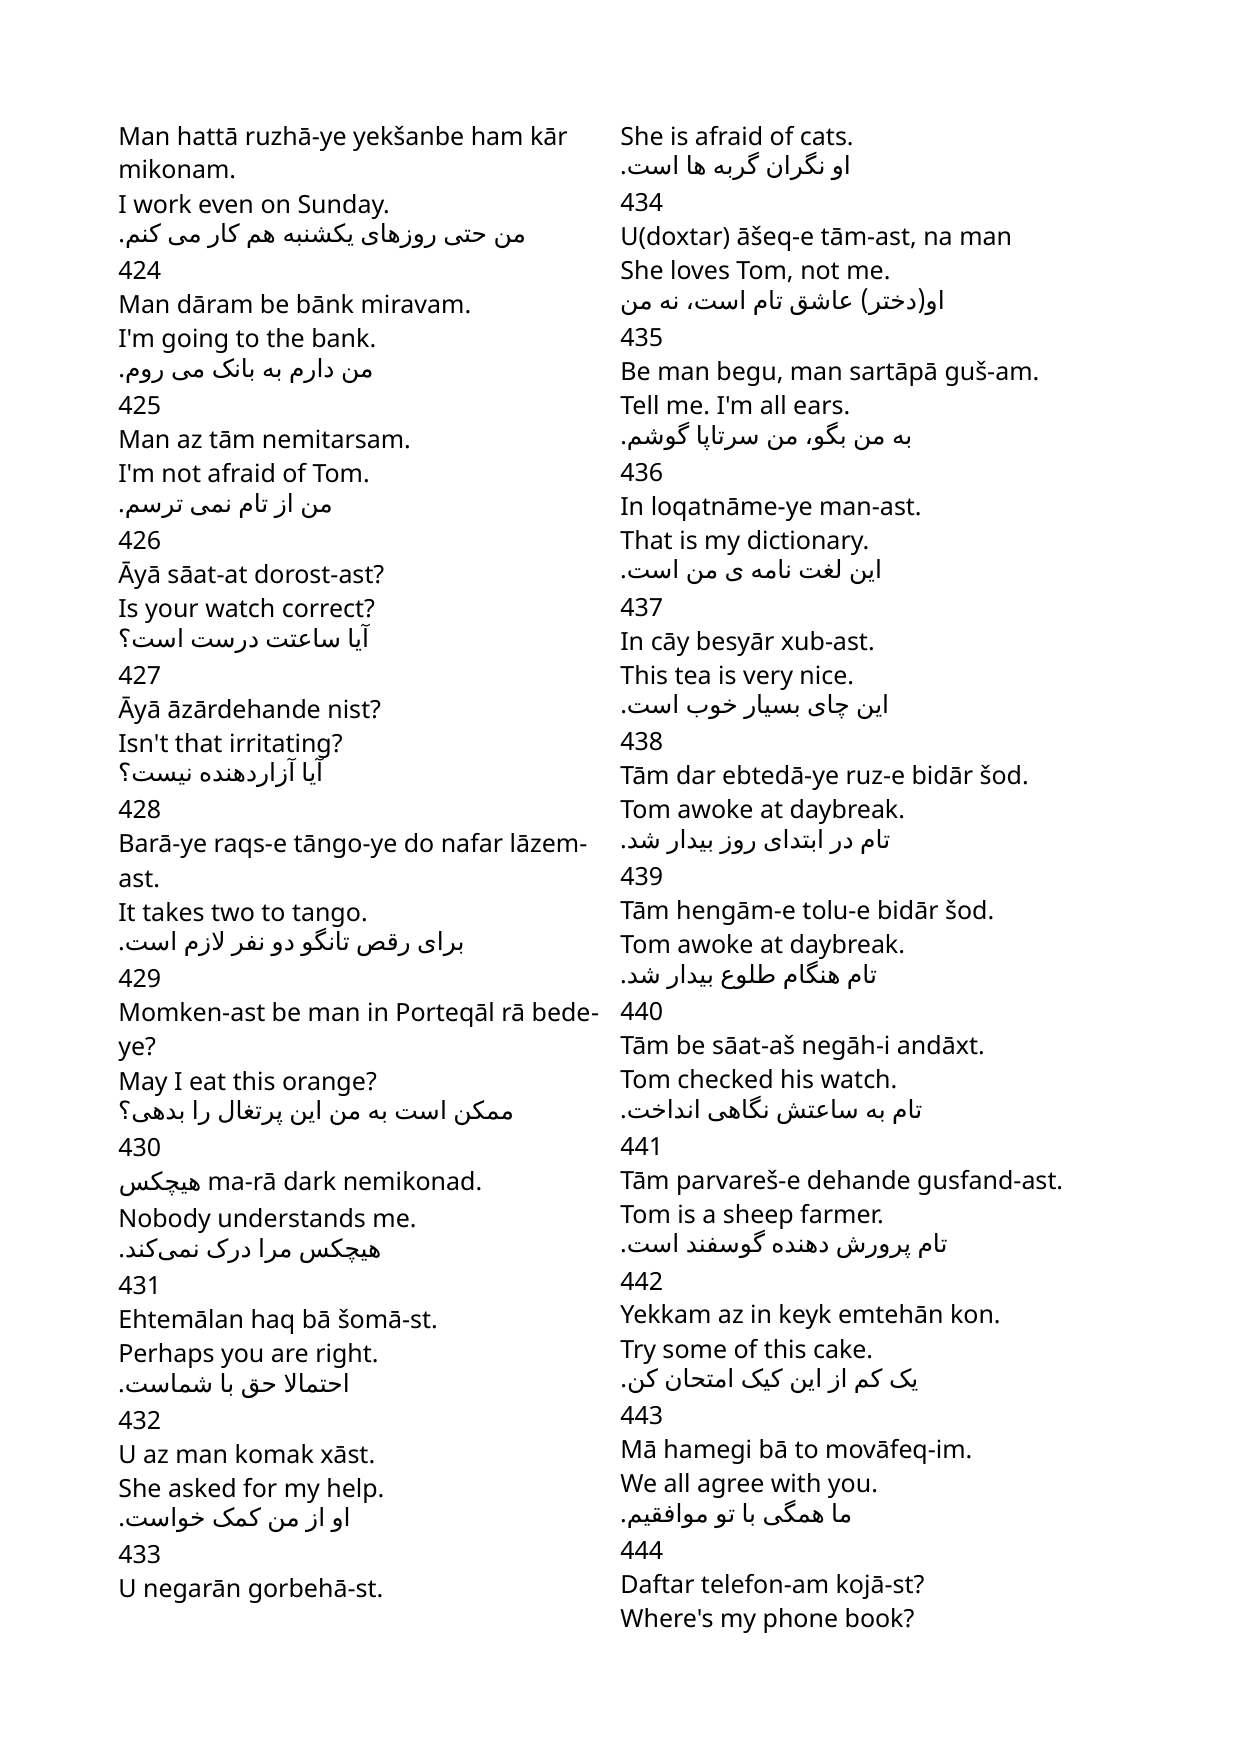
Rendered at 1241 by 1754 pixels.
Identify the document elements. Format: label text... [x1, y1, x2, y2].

text May I eat this orange? [118, 1063, 620, 1097]
text 431 [118, 1267, 620, 1302]
text احتمالا حق با شماست. [118, 1370, 620, 1402]
text Tām dar ebtedā-ye ruz-e bidār šod. [620, 758, 1122, 792]
text 444 [620, 1533, 1122, 1567]
text ممکن است به من این پرتغال را بدهی؟ [118, 1097, 620, 1130]
text I'm not afraid of Tom. [118, 456, 620, 490]
text 424 [118, 253, 620, 287]
text 439 [620, 859, 1122, 893]
text Āyā sāat-at dorost-ast? [118, 557, 620, 591]
text Man az tām nemi‌tarsam. [118, 422, 620, 456]
text 433 [118, 1537, 620, 1571]
text 429 [118, 961, 620, 995]
text Āyā āzārdehande nist? [118, 691, 620, 725]
text Mā hamegi bā to movāfeq-im. [620, 1432, 1122, 1466]
text Man dāram be bānk mi‌ravam. [118, 287, 620, 321]
text 440 [620, 993, 1122, 1028]
text من دارم به بانک می روم. [118, 355, 620, 388]
text 427 [118, 657, 620, 691]
text Tom checked his watch. [620, 1062, 1122, 1096]
text تام به ساعتش نگاهی انداخت. [620, 1096, 1122, 1128]
text 443 [620, 1398, 1122, 1432]
text 430 [118, 1130, 620, 1164]
text Tell me. I'm all ears. [620, 388, 1122, 422]
text یک کم از این کیک امتحان کن. [620, 1365, 1122, 1398]
text 434 [620, 185, 1122, 219]
text 438 [620, 724, 1122, 758]
text من حتی روزهای یکشنبه هم کار می کنم. [118, 220, 620, 253]
text Barā-ye raqs-e tāngo-ye do nafar lāzem-ast. [118, 826, 620, 894]
text Ehtemālan haq bā šomā-st. [118, 1302, 620, 1336]
text Daftar telefon-am kojā-st? [620, 1567, 1122, 1601]
text Nobody understands me. [118, 1201, 620, 1235]
text Perhaps you are right. [118, 1336, 620, 1370]
text تام هنگام طلوع بیدار شد. [620, 961, 1122, 993]
text In cāy besyār xub-ast. [620, 623, 1122, 657]
text او(دختر) عاشق تام است، نه من [620, 287, 1122, 319]
text هیچکس ma-rā dark nemi‌konad. [118, 1164, 620, 1201]
text او نگران گربه ها است. [620, 152, 1122, 185]
text Man hattā ruzhā-ye yekšanbe ham kār mi‌konam. [118, 118, 620, 186]
text Try some of this cake. [620, 1331, 1122, 1365]
text This tea is very nice. [620, 657, 1122, 691]
text Tām parvareš-e dehande gusfand-ast. [620, 1162, 1122, 1196]
text 442 [620, 1263, 1122, 1297]
text Is your watch correct? [118, 591, 620, 625]
text Isn't that irritating? [118, 725, 620, 759]
text She is afraid of cats. [620, 118, 1122, 152]
text آیا ساعتت درست است؟ [118, 625, 620, 657]
text او از من کمک خواست. [118, 1504, 620, 1537]
text 428 [118, 792, 620, 826]
text Yekkam az in keyk emtehān kon. [620, 1297, 1122, 1331]
text 425 [118, 388, 620, 422]
text I'm going to the bank. [118, 321, 620, 355]
text برای رقص تانگو دو نفر لازم است. [118, 928, 620, 961]
text Tām hengām-e tolu-e bidār šod. [620, 893, 1122, 927]
text We all agree with you. [620, 1466, 1122, 1500]
text Tām be sāat-aš negāh-i andāxt. [620, 1028, 1122, 1062]
text آیا آزاردهنده نیست؟ [118, 759, 620, 792]
text هیچکس مرا درک نمی‌کند. [118, 1235, 620, 1267]
text It takes two to tango. [118, 894, 620, 928]
text U negarān gorbe‌hā-st. [118, 1571, 620, 1605]
text Where's my phone book? [620, 1601, 1122, 1635]
text تام در ابتدای روز بیدار شد. [620, 826, 1122, 859]
text Momken-ast be man in Porteqāl rā bede‌-ye? [118, 995, 620, 1063]
text That is my dictionary. [620, 522, 1122, 557]
text She loves Tom, not me. [620, 253, 1122, 287]
text 432 [118, 1402, 620, 1436]
text تام پرورش دهنده گوسفند است. [620, 1231, 1122, 1263]
text Tom is a sheep farmer. [620, 1196, 1122, 1231]
text U az man komak xāst. [118, 1436, 620, 1470]
text من از تام نمی ترسم. [118, 490, 620, 522]
text In loqatnāme‌-ye man-ast. [620, 488, 1122, 522]
text این لغت نامه ی من است. [620, 557, 1122, 589]
text 436 [620, 454, 1122, 488]
text 435 [620, 319, 1122, 354]
text She asked for my help. [118, 1470, 620, 1504]
text 437 [620, 589, 1122, 623]
text 441 [620, 1128, 1122, 1162]
text ما همگی با تو موافقیم. [620, 1500, 1122, 1533]
text به من بگو، من سرتاپا گوشم. [620, 422, 1122, 454]
text Tom awoke at daybreak. [620, 927, 1122, 961]
text U(doxtar) āšeq-e tām-ast, na man [620, 219, 1122, 253]
text 426 [118, 522, 620, 557]
text I work even on Sunday. [118, 186, 620, 220]
text این چای بسیار خوب است. [620, 691, 1122, 724]
text Tom awoke at daybreak. [620, 792, 1122, 826]
text Be man begu, man sartāpā guš-am. [620, 354, 1122, 388]
